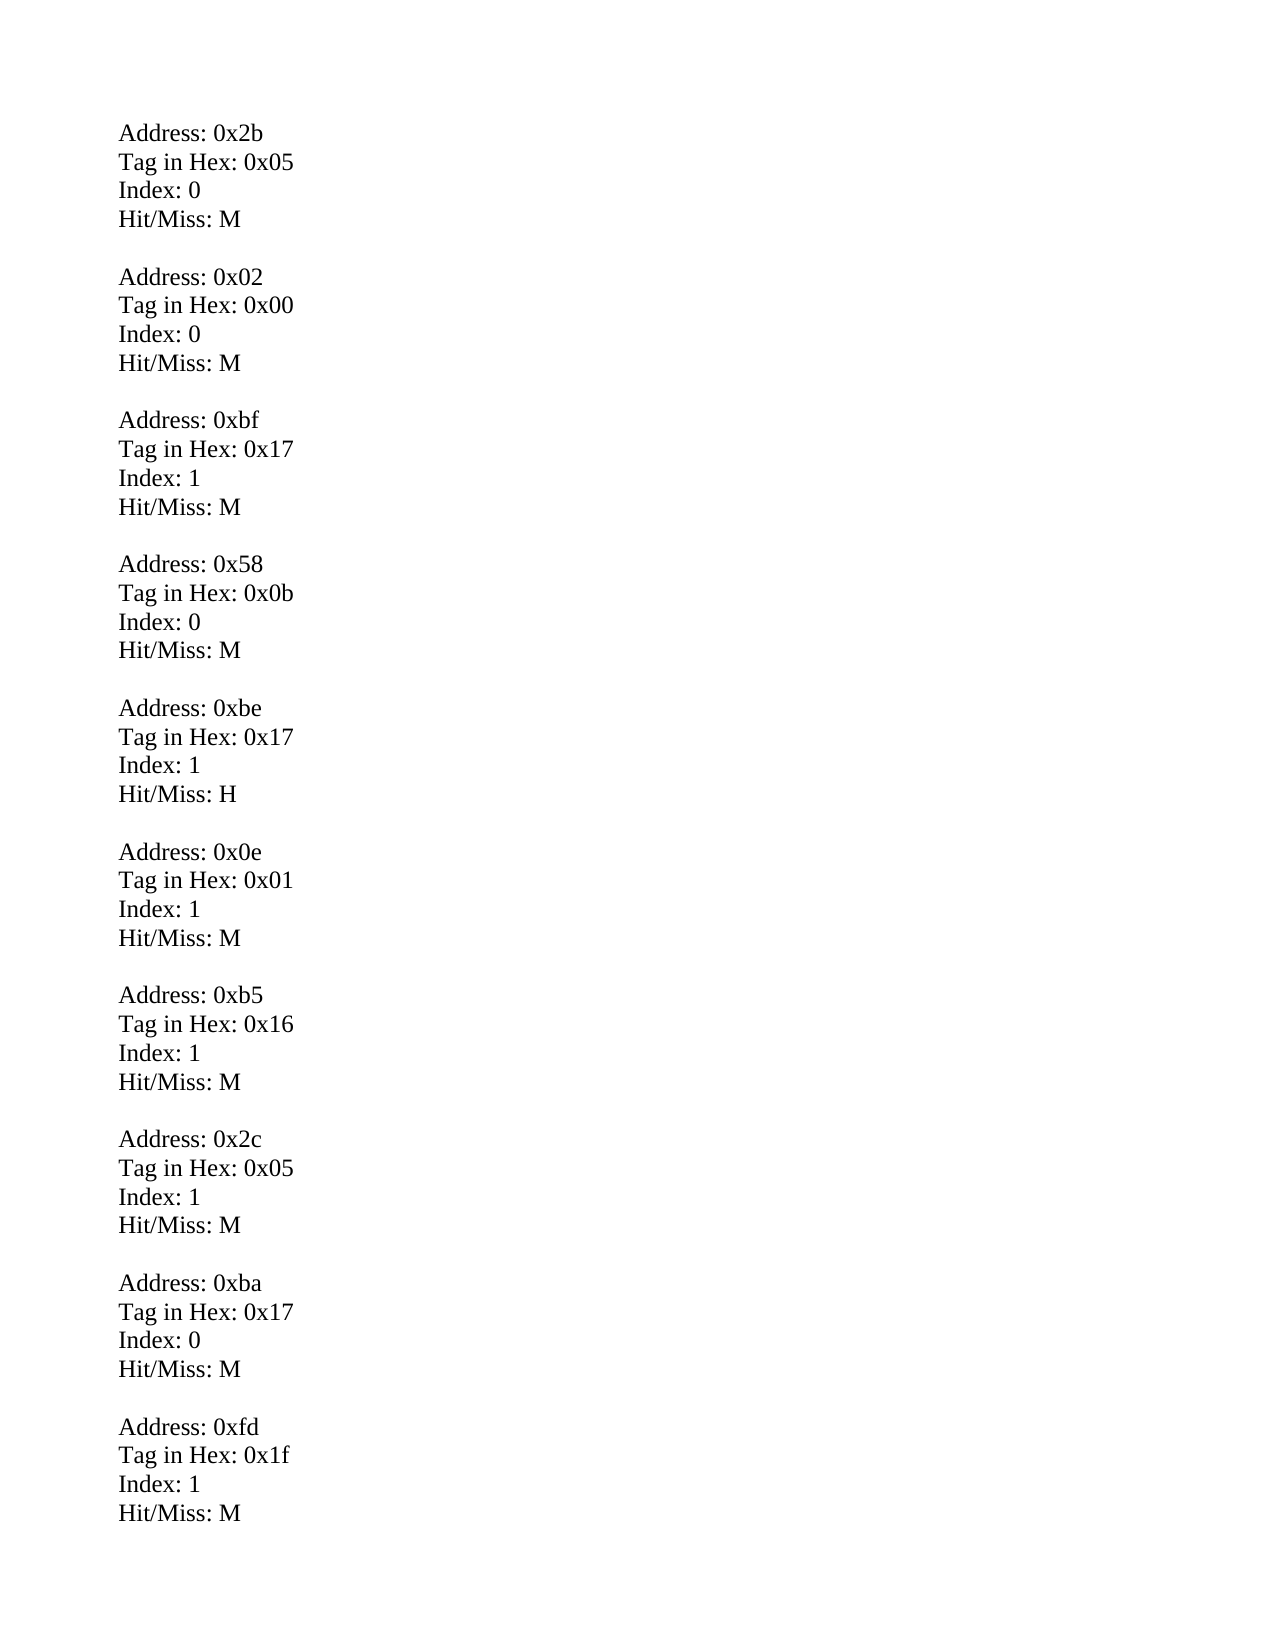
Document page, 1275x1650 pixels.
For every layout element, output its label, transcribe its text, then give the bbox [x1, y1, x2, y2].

text Tag in Hex: 0x01 [118, 866, 1157, 894]
text Index: 0 [118, 319, 1157, 348]
text Index: 1 [118, 1038, 1157, 1067]
text Address: 0x0e [118, 837, 1157, 866]
text Hit/Miss: M [118, 923, 1157, 952]
text Hit/Miss: M [118, 1354, 1157, 1383]
text Index: 1 [118, 894, 1157, 923]
text Hit/Miss: M [118, 492, 1157, 521]
text Tag in Hex: 0x00 [118, 291, 1157, 319]
text Hit/Miss: M [118, 204, 1157, 233]
text Hit/Miss: M [118, 1498, 1157, 1527]
text Index: 0 [118, 607, 1157, 636]
text Address: 0xb5 [118, 981, 1157, 1009]
text Hit/Miss: M [118, 636, 1157, 664]
text Tag in Hex: 0x17 [118, 722, 1157, 751]
text Hit/Miss: M [118, 1067, 1157, 1096]
text Tag in Hex: 0x17 [118, 434, 1157, 463]
text Index: 0 [118, 1326, 1157, 1354]
text Address: 0xbe [118, 693, 1157, 722]
text Hit/Miss: H [118, 779, 1157, 808]
text Index: 1 [118, 751, 1157, 779]
text Tag in Hex: 0x17 [118, 1297, 1157, 1326]
text Address: 0x2b [118, 118, 1157, 147]
text Tag in Hex: 0x0b [118, 578, 1157, 607]
text Tag in Hex: 0x05 [118, 147, 1157, 176]
text Hit/Miss: M [118, 348, 1157, 377]
text Address: 0x2c [118, 1124, 1157, 1153]
text Index: 1 [118, 1469, 1157, 1498]
text Address: 0xfd [118, 1412, 1157, 1441]
text Address: 0xba [118, 1268, 1157, 1297]
text Tag in Hex: 0x16 [118, 1009, 1157, 1038]
text Index: 1 [118, 1182, 1157, 1211]
text Address: 0x58 [118, 549, 1157, 578]
text Index: 0 [118, 176, 1157, 204]
text Tag in Hex: 0x05 [118, 1153, 1157, 1182]
text Hit/Miss: M [118, 1211, 1157, 1239]
text Address: 0xbf [118, 406, 1157, 434]
text Index: 1 [118, 463, 1157, 492]
text Tag in Hex: 0x1f [118, 1441, 1157, 1469]
text Address: 0x02 [118, 262, 1157, 291]
